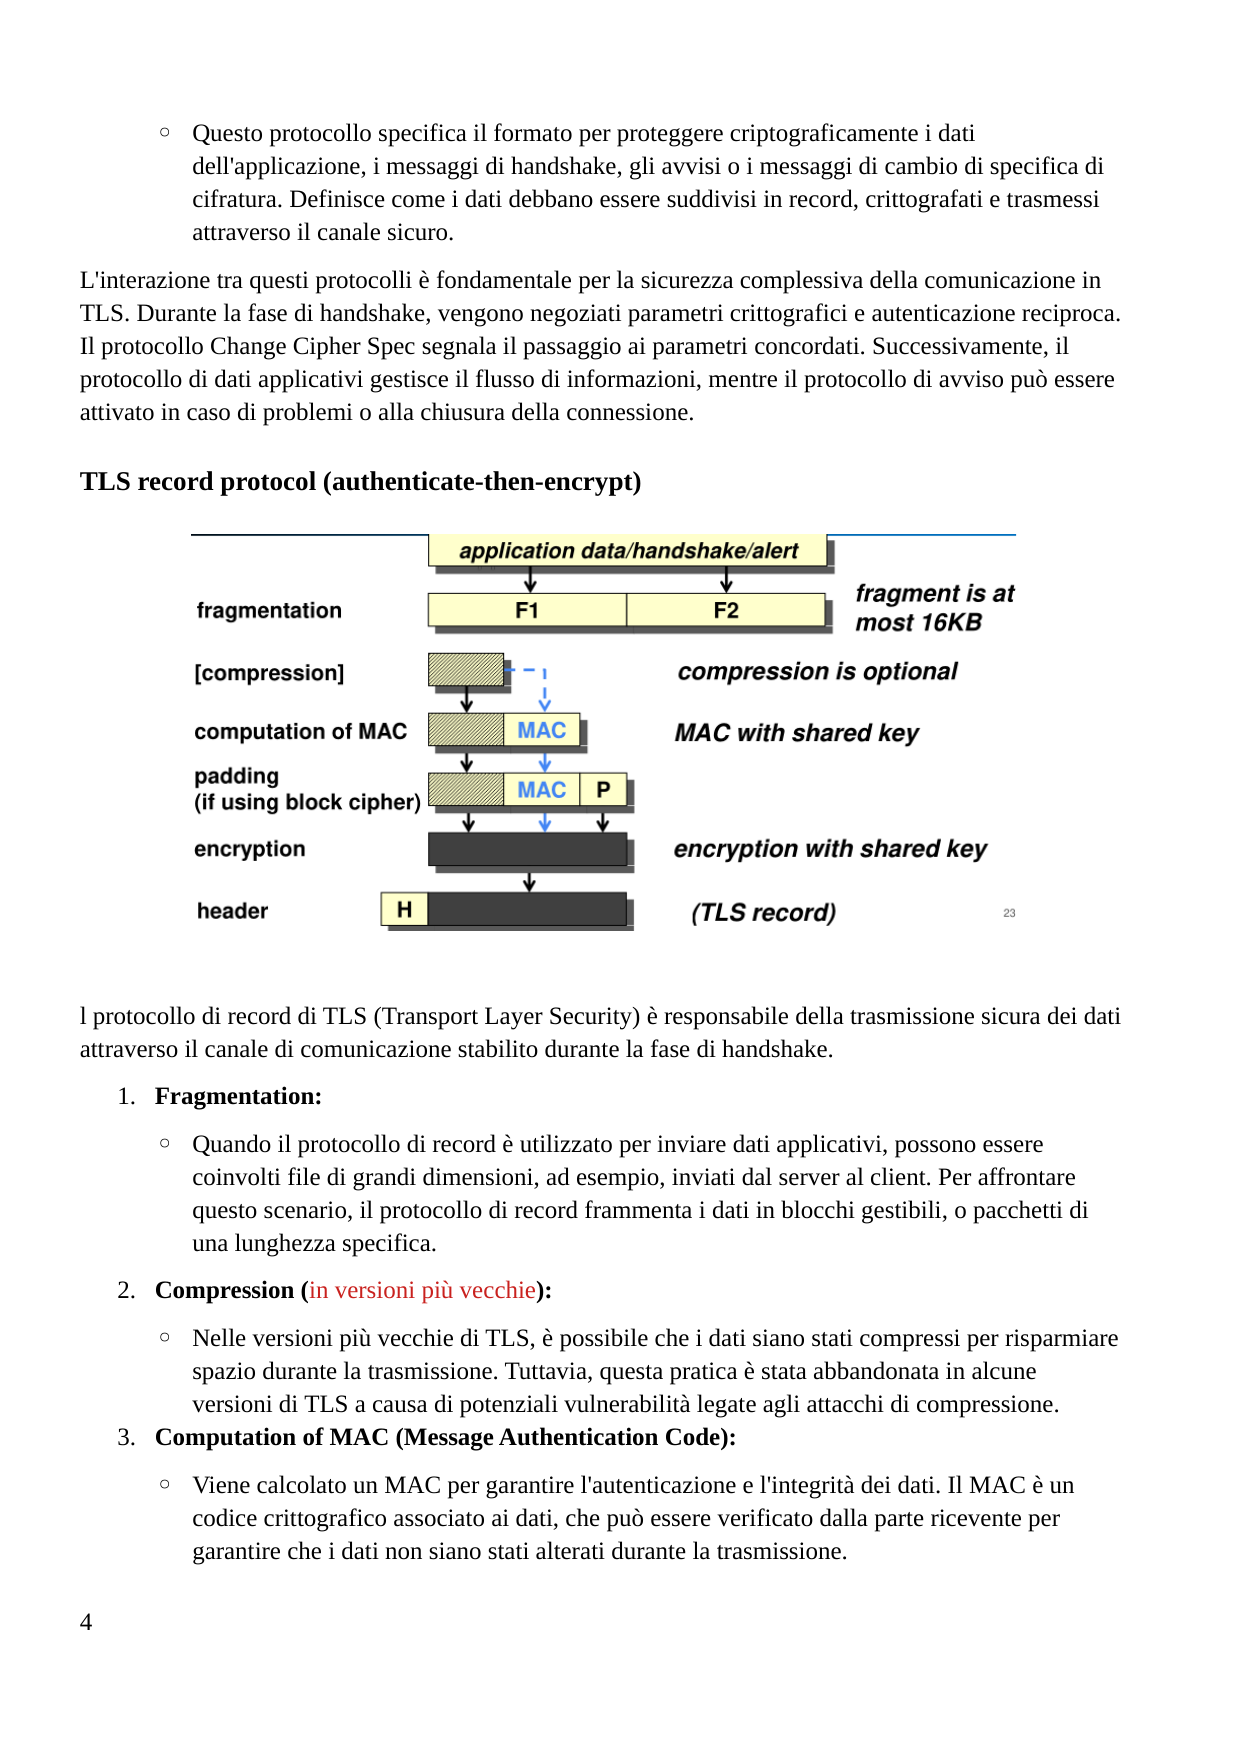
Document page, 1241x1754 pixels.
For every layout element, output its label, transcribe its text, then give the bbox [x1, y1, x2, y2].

text l protocollo di record di TLS (Transport Layer Security) è responsabile della trasmissione sicura dei dati attraverso il canale di comunicazione stabilito durante la fase di handshake. [79, 1001, 1122, 1062]
list Nelle versioni più vecchie di TLS, è possibile che i dati siano stati compressi per risparmiare spazio durante la trasmissione. Tuttavia, questa pratica è stata abbandonata in alcune versioni di TLS a causa di potenziali vulnerabilità legate agli attacchi di compressione. [154, 1323, 1122, 1418]
picture [191, 534, 1017, 931]
list Viene calcolato un MAC per garantire l'autenticazione e l'integrità dei dati. Il MAC è un codice crittografico associato ai dati, che può essere verificato dalla parte ricevente per garantire che i dati non siano stati alterati durante la trasmissione. [154, 1470, 1122, 1565]
text L'interazione tra questi protocolli è fondamentale per la sicurezza complessiva della comunicazione in TLS. Durante la fase di handshake, vengono negoziati parametri crittografici e autenticazione reciproca. Il protocollo Change Cipher Spec segnala il passaggio ai parametri concordati. Successivamente, il protocollo di dati applicativi gestisce il flusso di informazioni, mentre il protocollo di avviso può essere attivato in caso di problemi o alla chiusura della connessione. [79, 265, 1122, 426]
list Computation of MAC (Message Authentication Code): [117, 1422, 1122, 1451]
list Compression (in versioni più vecchie): [117, 1276, 1122, 1304]
list Quando il protocollo di record è utilizzato per inviare dati applicativi, possono essere coinvolti file di grandi dimensioni, ad esempio, inviati dal server al client. Per affrontare questo scenario, il protocollo di record frammenta i dati in blocchi gestibili, o pacchetti di una lunghezza specifica. [154, 1129, 1122, 1257]
list Questo protocollo specifica il formato per proteggere criptograficamente i dati dell'applicazione, i messaggi di handshake, gli avvisi o i messaggi di cambio di specifica di cifratura. Definisce come i dati debbano essere suddivisi in record, crittografati e trasmessi attraverso il canale sicuro. [154, 118, 1122, 246]
list Fragmentation: [117, 1081, 1122, 1110]
subtitle TLS record protocol (authenticate-then-encrypt) [79, 465, 1122, 496]
